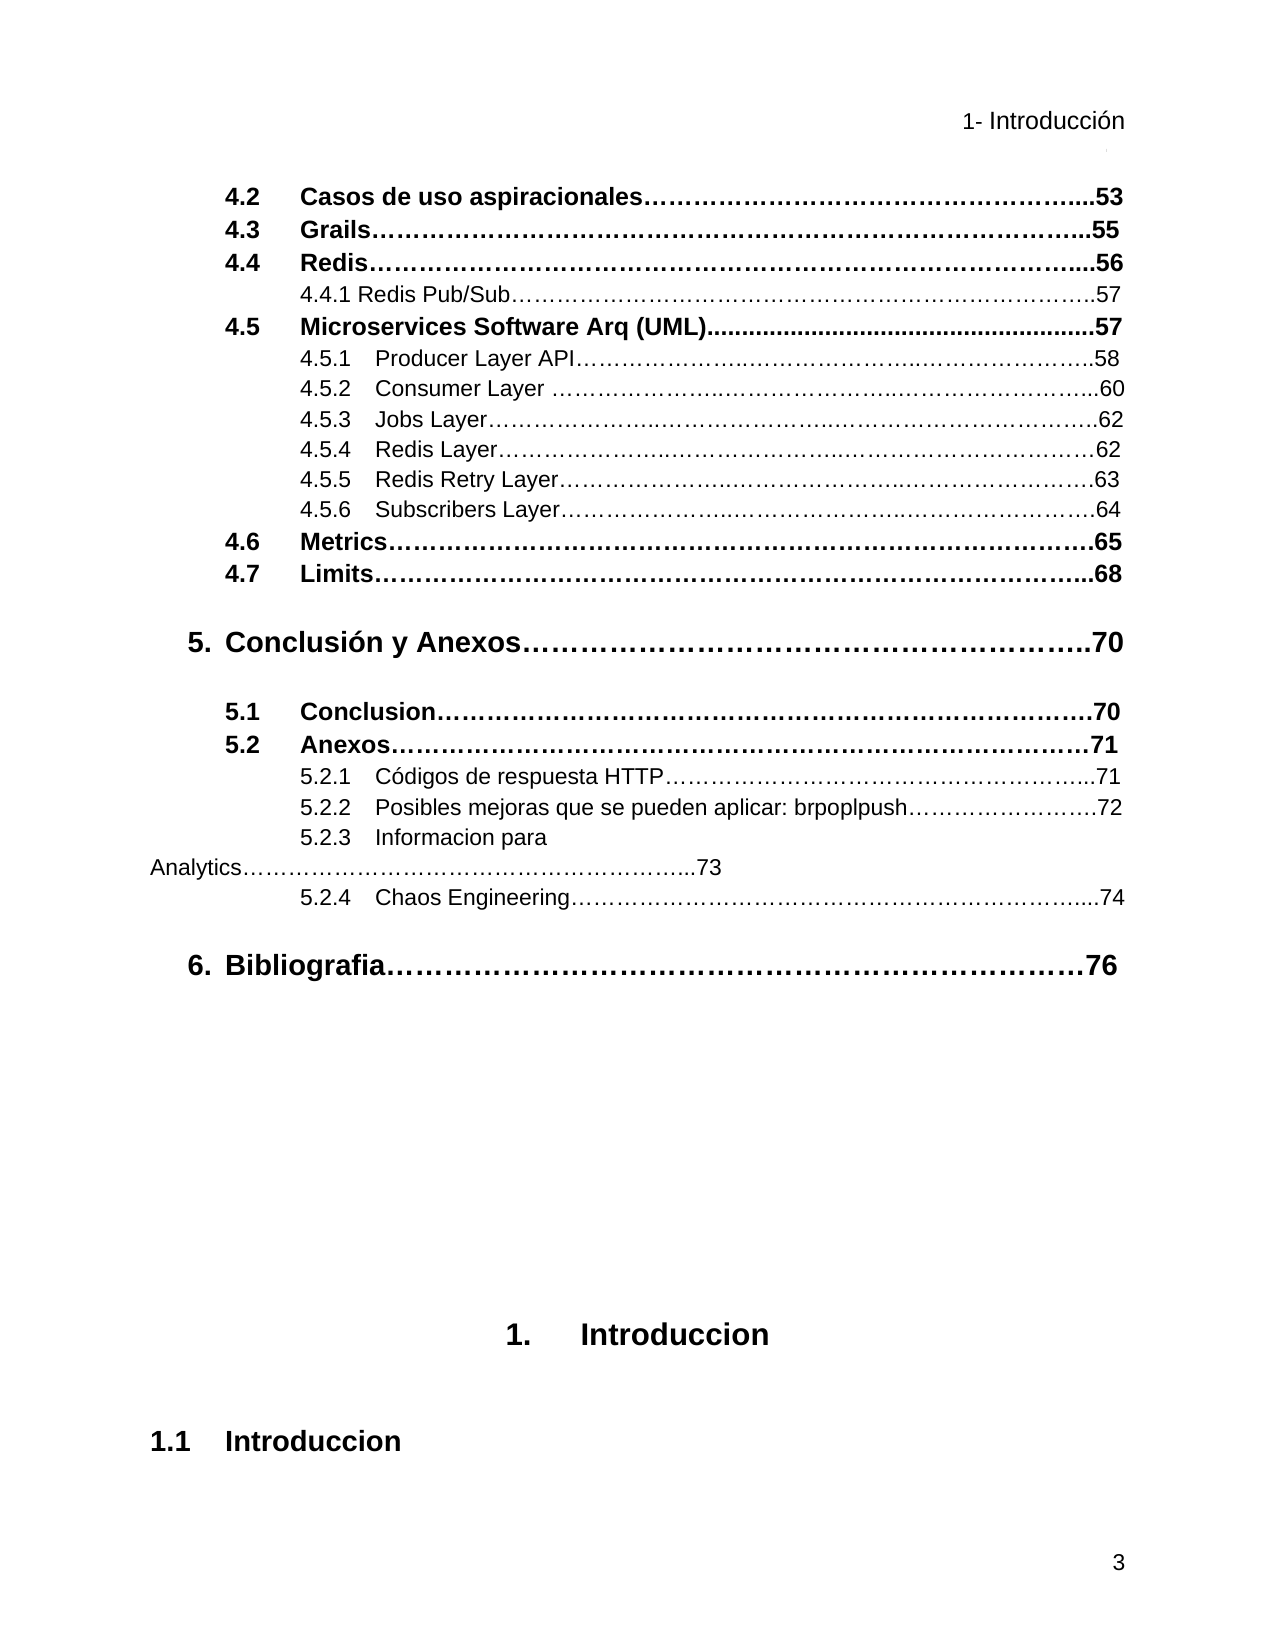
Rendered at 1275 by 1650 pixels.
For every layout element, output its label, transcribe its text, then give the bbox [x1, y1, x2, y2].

text 5.2.1 Códigos de respuesta HTTP………………………………………………...71 [150, 763, 1125, 789]
text 4.7 Limits…………………………………………………………………………...68 [150, 559, 1125, 588]
text 4.5.1 Producer Layer API…………………..…………………..…………………..58 [150, 345, 1125, 371]
text 4.5.5 Redis Retry Layer…………………..…………………..…………………….63 [150, 466, 1125, 492]
text 4.5.4 Redis Layer…………………..…………………..……………………………62 [150, 436, 1125, 462]
text 4.5.2 Consumer Layer …………………..…………………..……………………...60 [150, 375, 1125, 402]
text 4.3 Grails…………………………………………………………………………...55 [150, 215, 1125, 244]
text 5.2.3 Informacion para Analytics…………………………………………………...73 [150, 824, 1125, 881]
text 4.4 Redis…………………………………………………………………………....56 [150, 248, 1125, 277]
text 4.4.1 Redis Pub/Sub…………………………………………………………………..57 [150, 281, 1125, 307]
text 1.1 Introduccion [150, 1424, 1125, 1457]
list Conclusión y Anexos…………………………………………………..70 [187, 626, 1125, 659]
text 5.2 Anexos…………………………………………………………………………71 [150, 730, 1125, 759]
text 5.1 Conclusion…………………………………………………………………….70 [150, 697, 1125, 726]
list Bibliografia………………………………………………………………76 [187, 948, 1125, 981]
text 5.2.2 Posibles mejoras que se pueden aplicar: brpoplpush…………………….72 [150, 794, 1125, 820]
text 4.6 Metrics………………………………………………………………………….65 [150, 526, 1125, 555]
text 1. Introduccion [150, 1316, 1125, 1352]
text 4.5.6 Subscribers Layer…………………..…………………..…………………….64 [150, 496, 1125, 523]
text 4.5.3 Jobs Layer…………………..…………………..……………………………..62 [150, 406, 1125, 432]
text 4.2 Casos de uso aspiracionales……………………………………………....53 [150, 182, 1125, 211]
text 5.2.4 Chaos Engineering…………………………………………………………....74 [150, 884, 1125, 911]
text 4.5 Microservices Software Arq (UML)........................................................57 [150, 312, 1125, 341]
